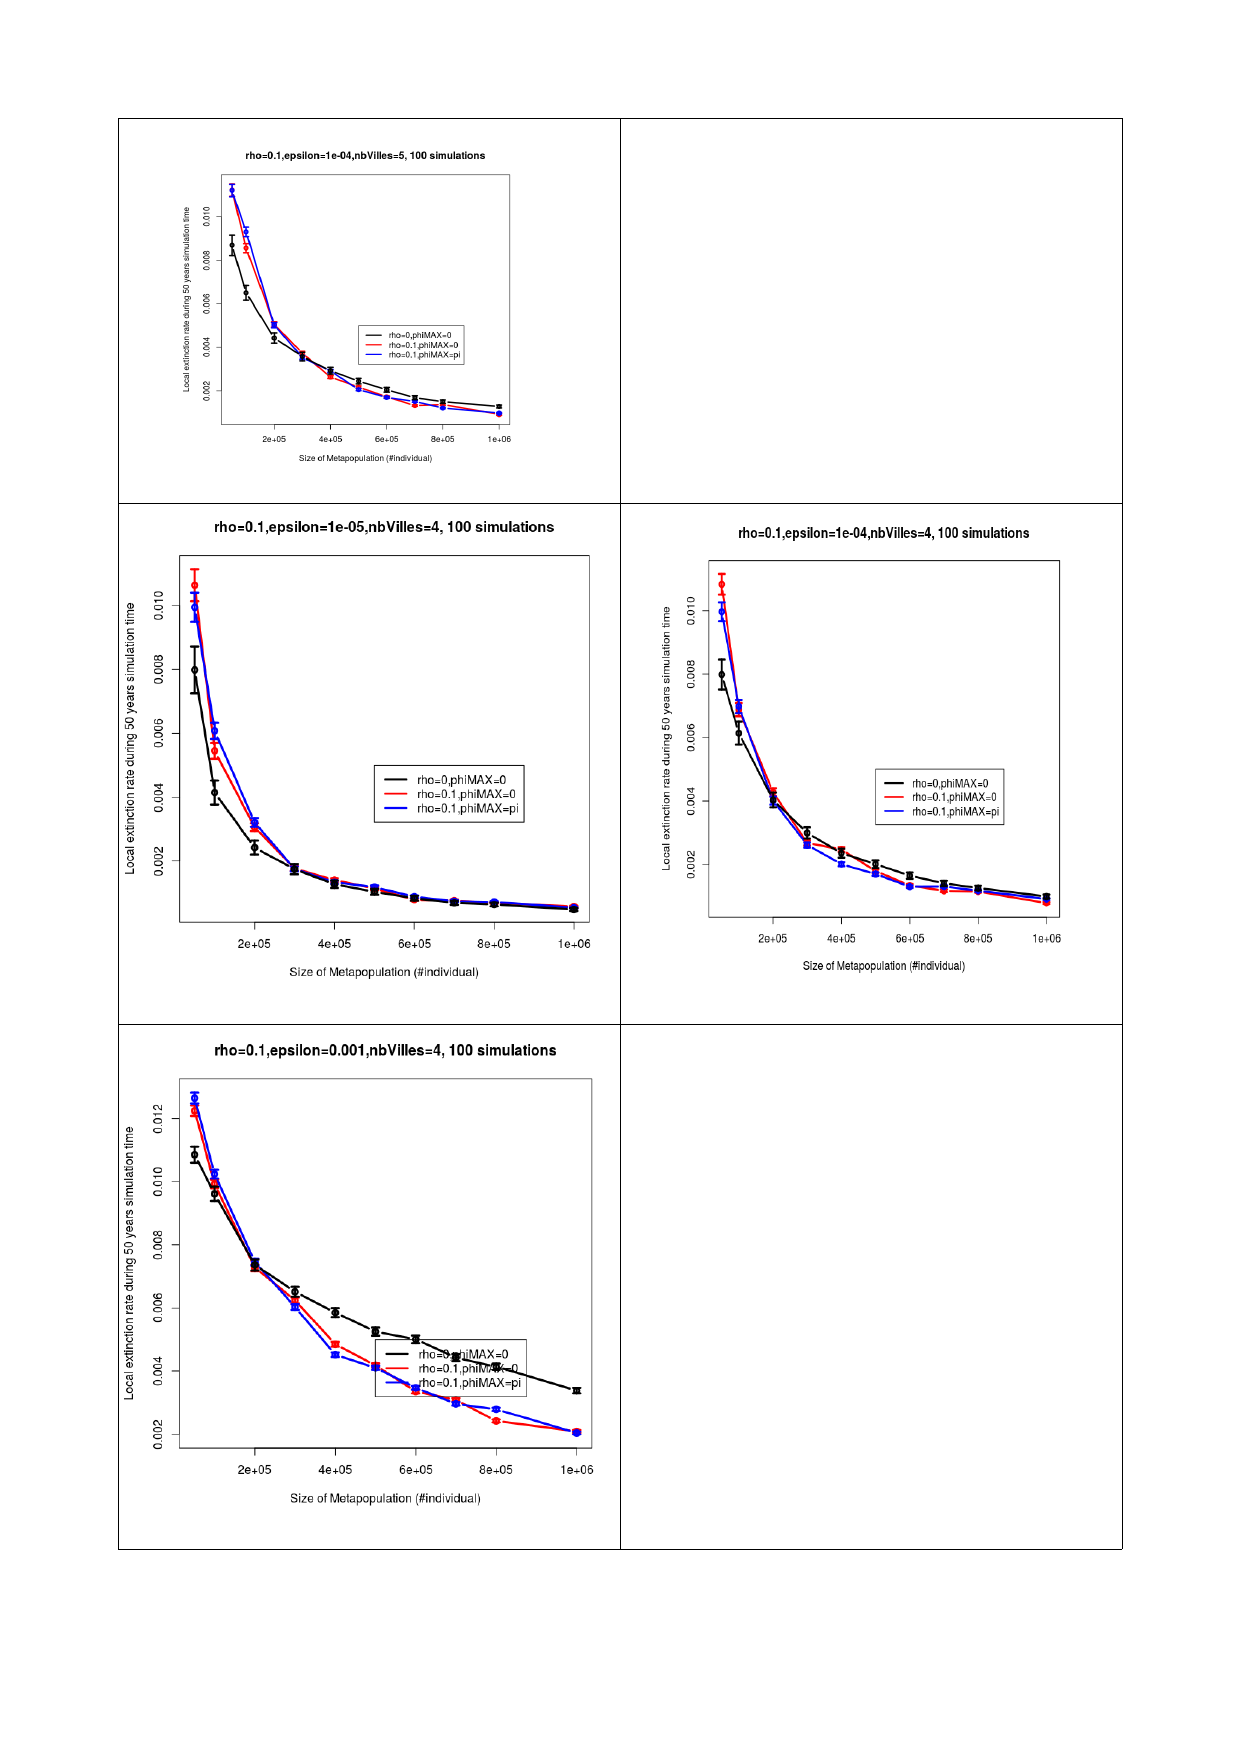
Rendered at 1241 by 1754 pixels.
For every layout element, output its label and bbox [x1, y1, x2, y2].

picture [123, 508, 615, 990]
table_cell [621, 1025, 1122, 1548]
table_cell [621, 504, 1122, 508]
picture [180, 141, 527, 469]
table_cell [119, 509, 620, 1024]
table_cell [621, 509, 1122, 1024]
table_cell [119, 1025, 620, 1548]
picture [123, 1029, 615, 1514]
table_cell [119, 504, 620, 508]
picture [661, 508, 1081, 986]
table_header [119, 119, 620, 503]
table_header [621, 119, 1122, 503]
